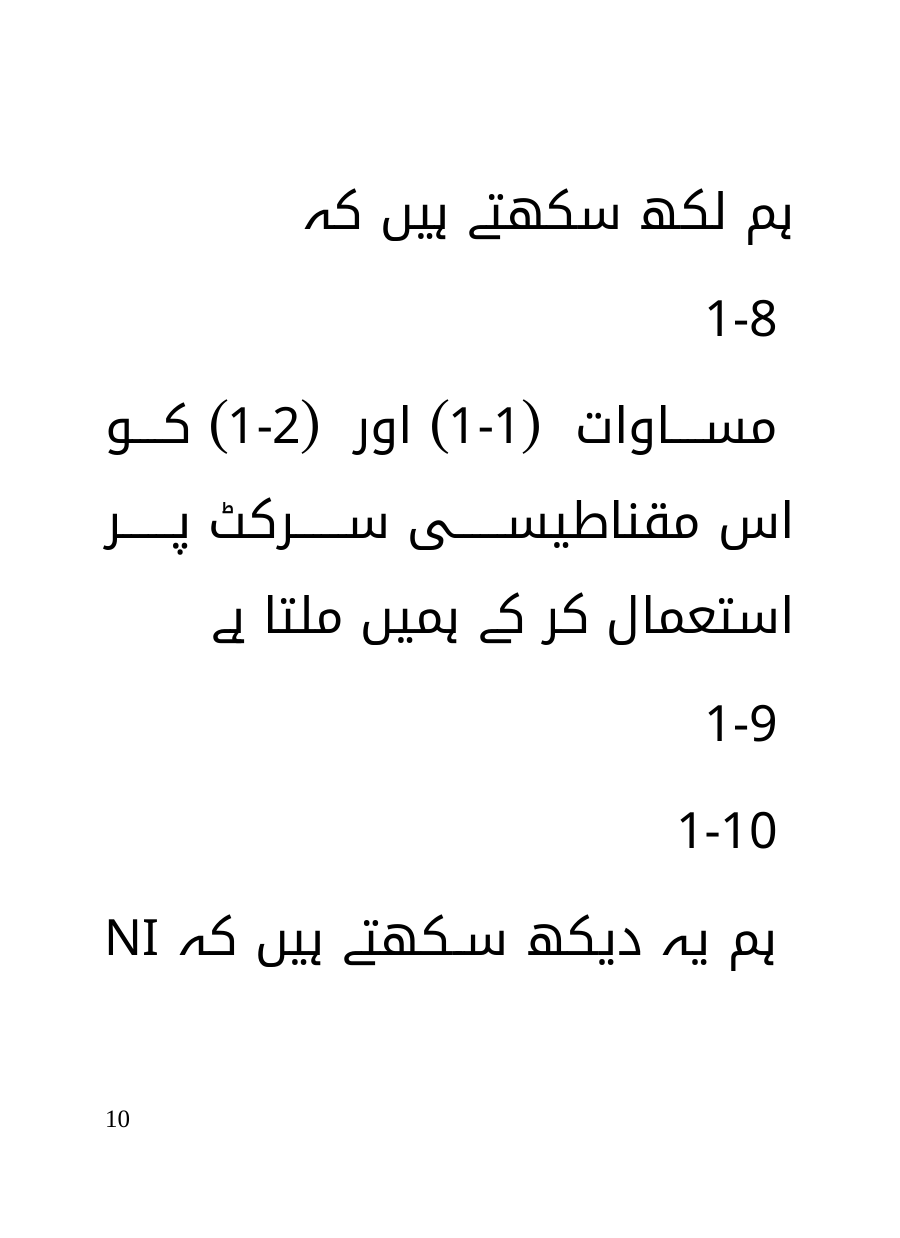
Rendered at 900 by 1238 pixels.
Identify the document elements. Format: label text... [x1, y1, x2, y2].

text مساوات (1-1) اور (2-1) کو اس مقناطیسی سرکٹ پر استعمال کر کے ہمیں ملتا ہے [105, 380, 795, 664]
text 1-8 [105, 272, 795, 367]
text ہم یہ دیکھ سکھتے ہیں کہ NI کا کچھ حِصّہ کور core میں اور بقایا حِصّہ دَرَز میں مقناطیسی فیلڈ کو جنم دیتا ہے۔ [105, 892, 795, 987]
text 1-9 [105, 677, 795, 772]
text مقناطیسی فیلڈ کی لکھیریں اِس دَرَز سے گزرتے وقت باہر کی طرف پھول جاتی ہیں جیسے شکل 3-1 میں دکھایا گیا ہے،اس پھولنے کی وجہ سے دَرَز میں cross sectional area Ag بڑھ جاتی ہے،اس کتاب میں اس اثر کو نظر اندازکیا جاے گا لہٰذا ہم لکھ سکھتے ہیں کہ [105, 165, 795, 260]
text 1-10 [105, 784, 795, 879]
